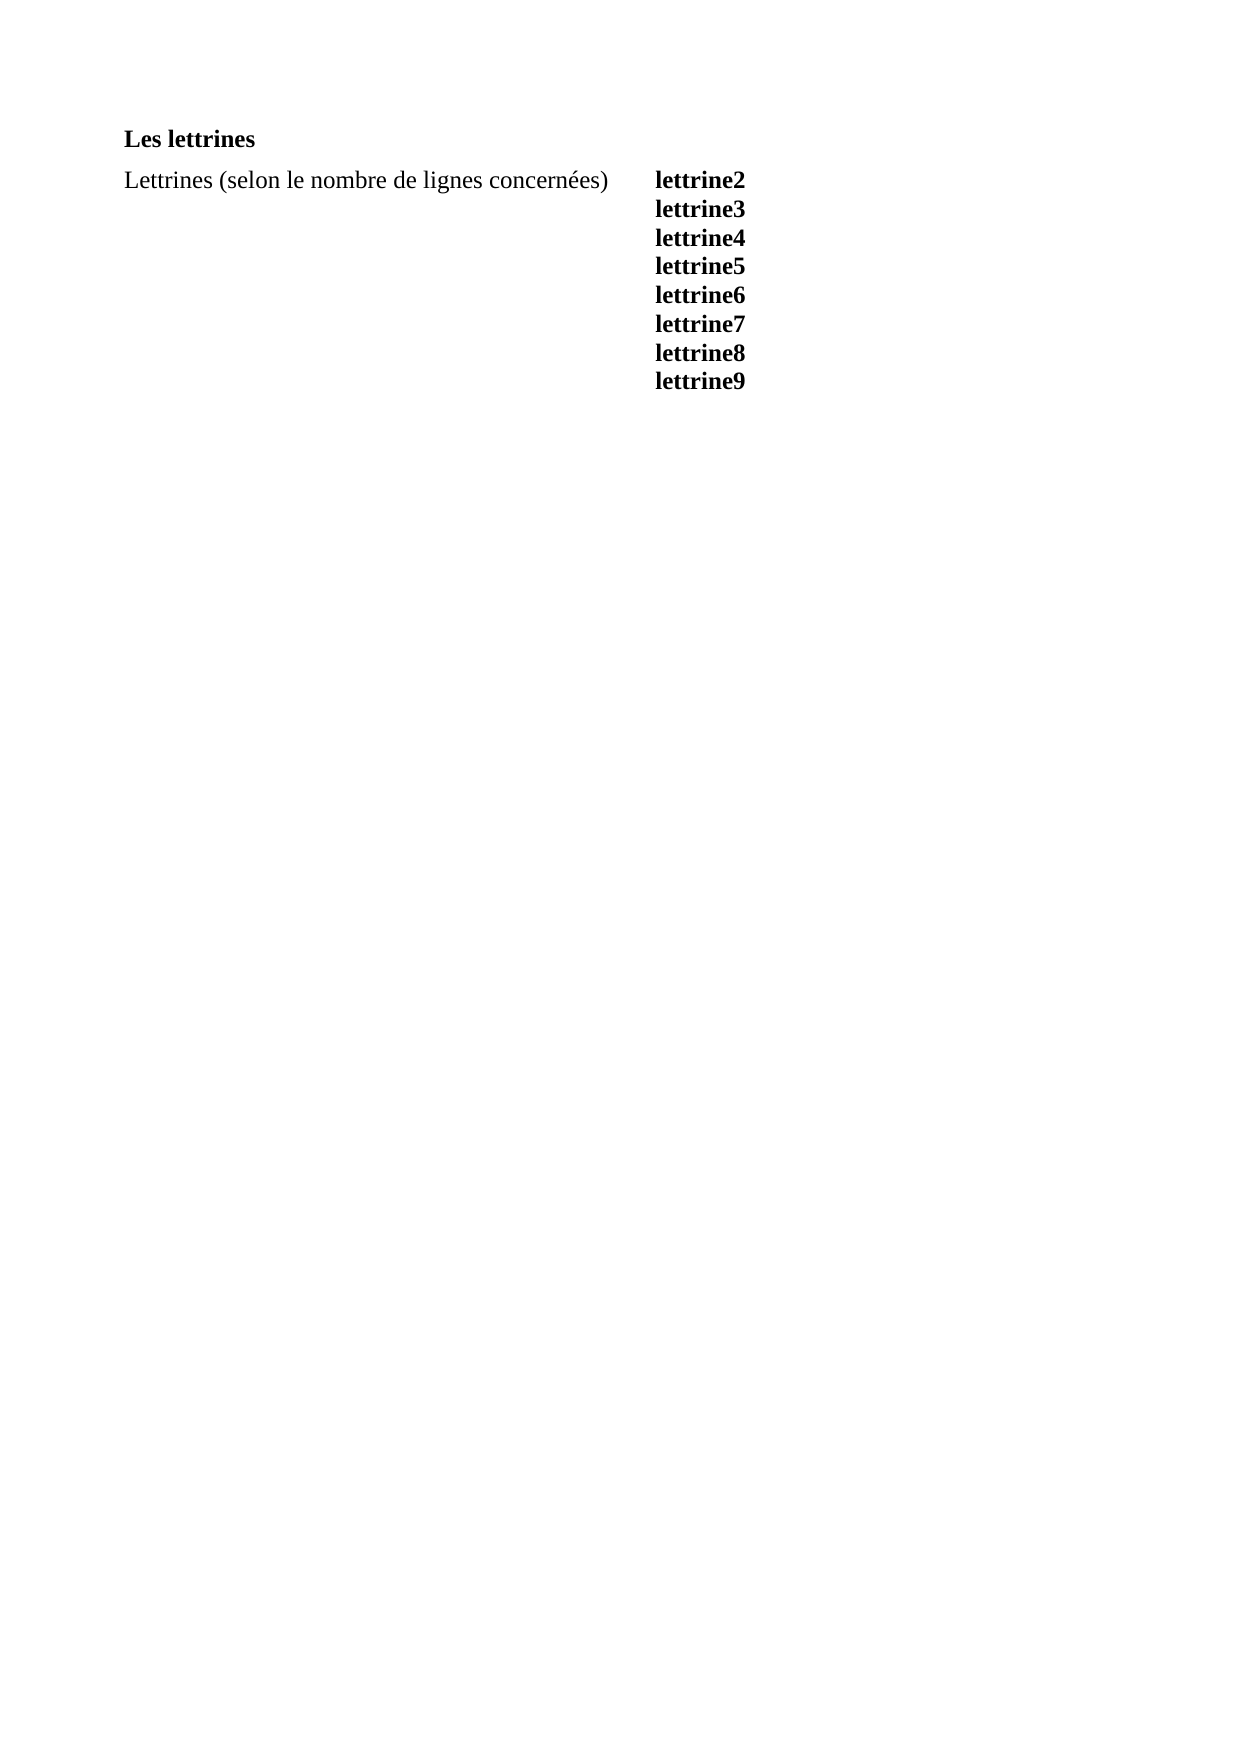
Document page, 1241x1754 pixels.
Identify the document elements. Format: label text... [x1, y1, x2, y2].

table_cell Lettrines (selon le nombre de lignes concernées) [119, 160, 649, 401]
table_cell lettrine2 lettrine3 lettrine4 lettrine5 lettrine6 lettrine7 lettrine8 lettrine9 [650, 160, 1123, 401]
table_cell Les lettrines [119, 119, 1123, 159]
